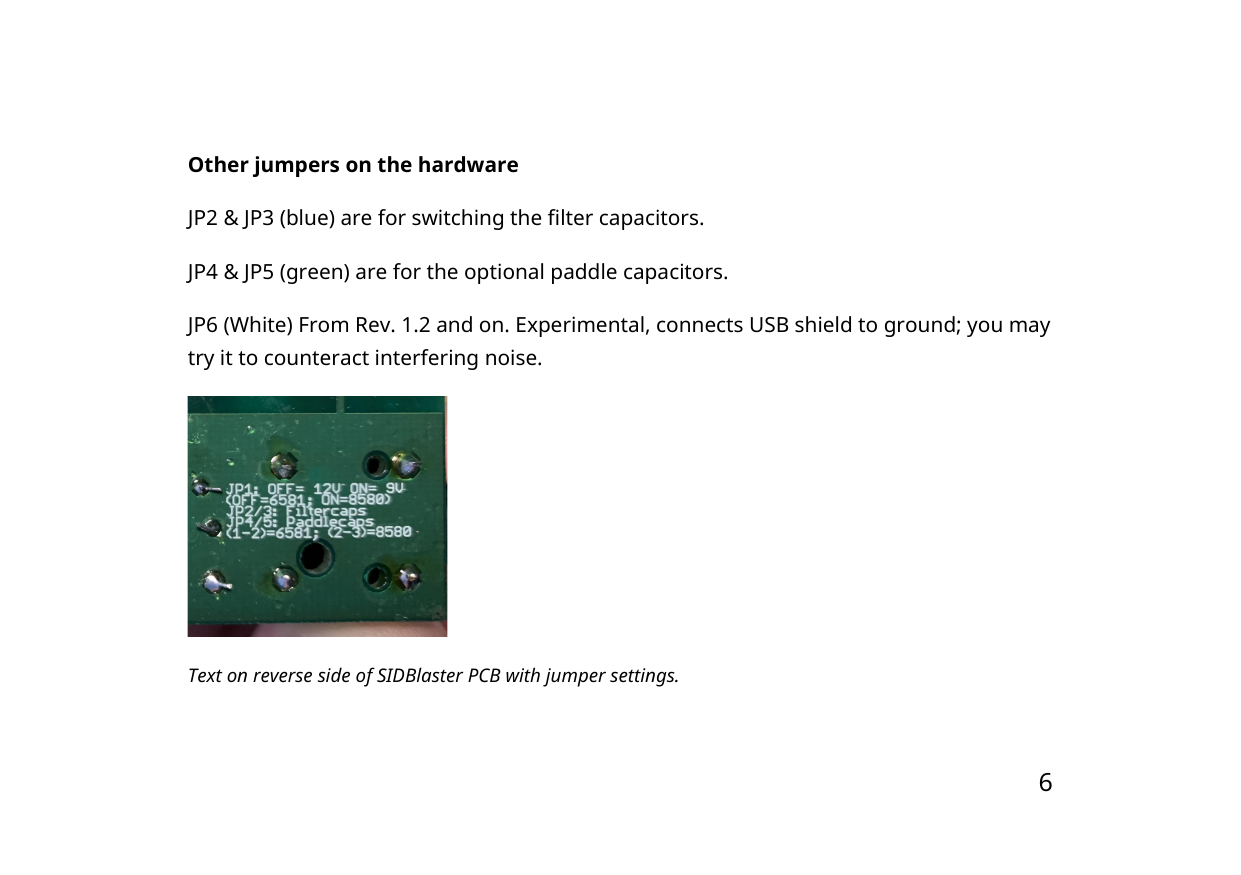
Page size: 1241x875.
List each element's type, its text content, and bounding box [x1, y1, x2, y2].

text Other jumpers on the hardware [188, 150, 1052, 178]
text JP6 (White) From Rev. 1.2 and on. Experimental, connects USB shield to ground; you may try it to counteract interfering noise. [188, 310, 1052, 371]
text JP4 & JP5 (green) are for the optional paddle capacitors. [188, 257, 1052, 285]
picture [187, 396, 448, 637]
text JP2 & JP3 (blue) are for switching the filter capacitors. [188, 203, 1052, 232]
text Text on reverse side of SIDBlaster PCB with jumper settings. [188, 662, 1052, 688]
